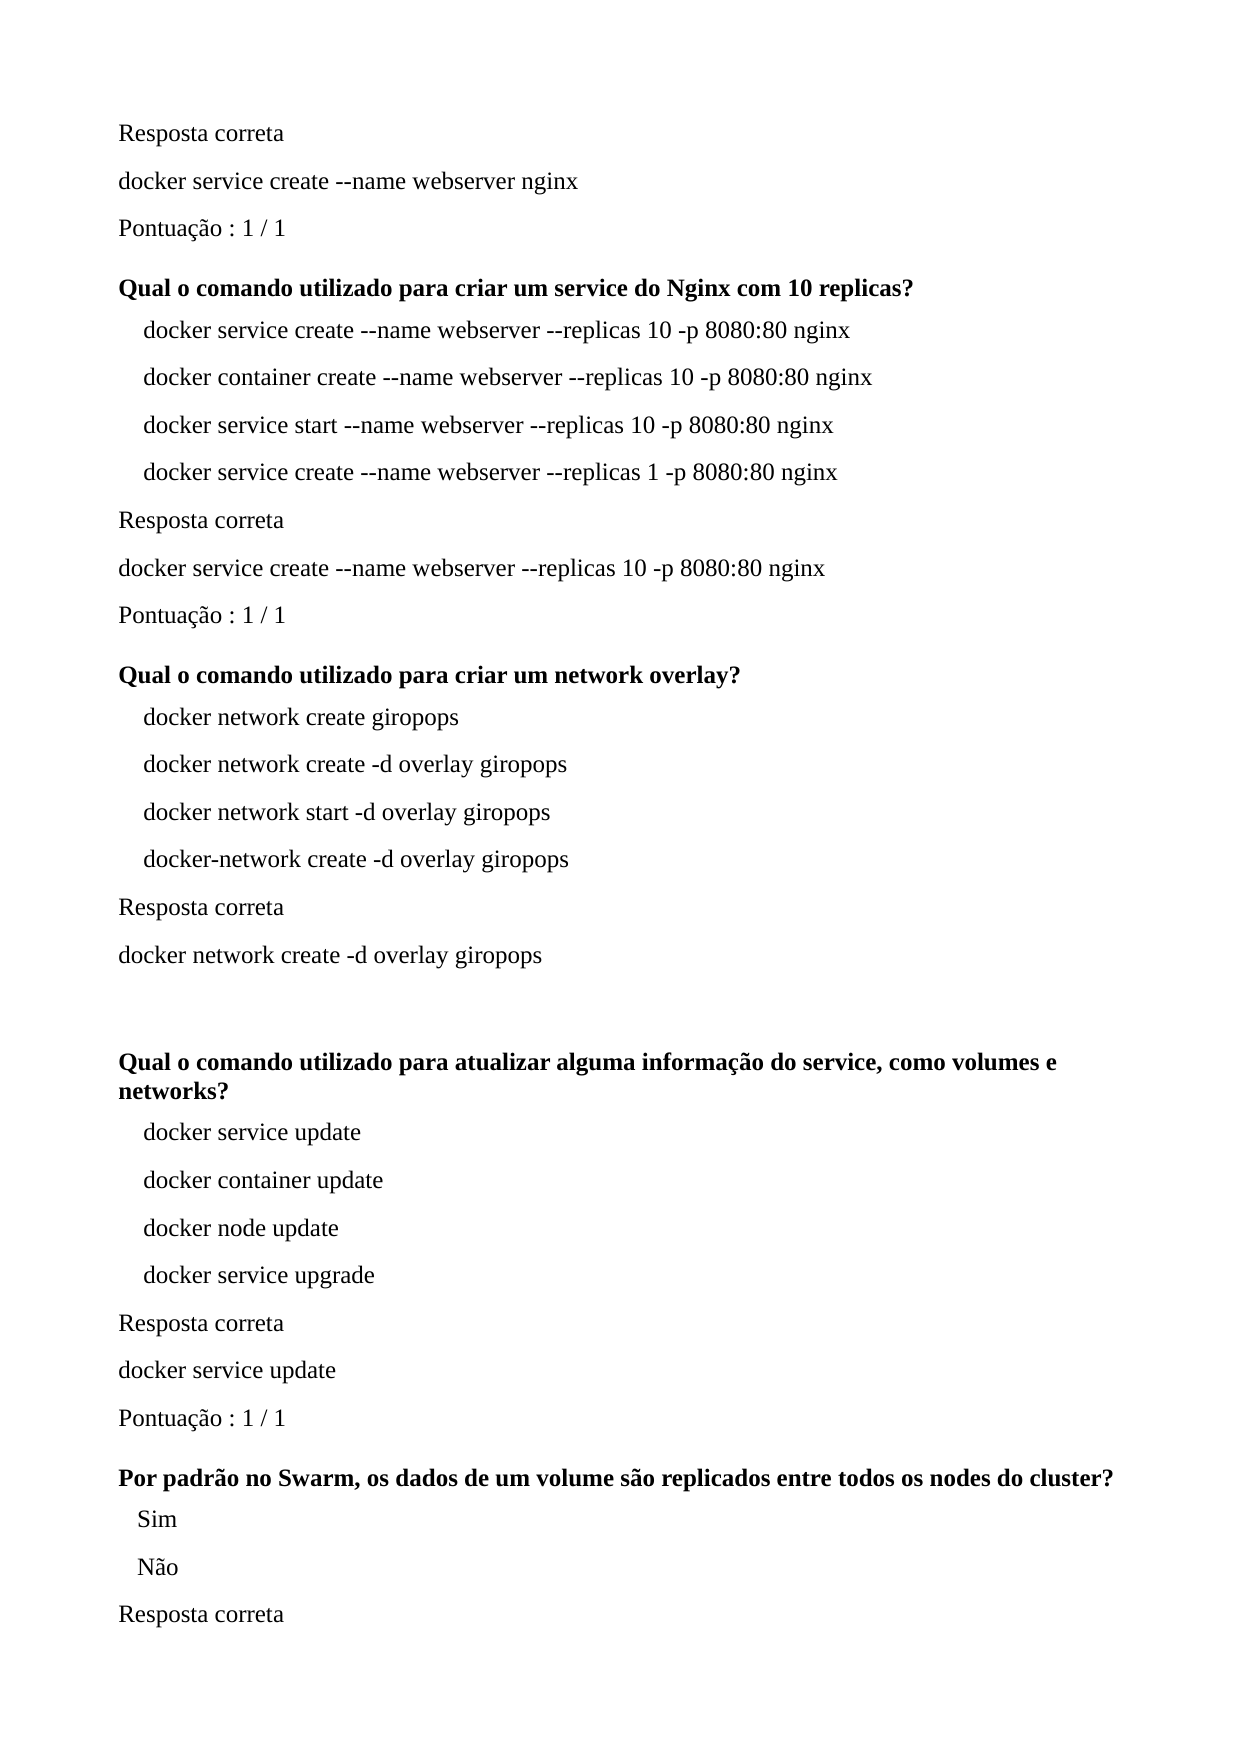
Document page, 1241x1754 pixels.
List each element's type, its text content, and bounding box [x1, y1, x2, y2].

text docker service update [118, 1355, 1122, 1384]
text docker network create giropops [118, 702, 1122, 730]
text Pontuação : 1 / 1 [118, 600, 1122, 629]
text Resposta correta [118, 892, 1122, 921]
text docker network create -d overlay giropops [118, 940, 1122, 968]
subtitle Qual o comando utilizado para criar um network overlay? [118, 660, 1122, 689]
text Pontuação : 1 / 1 [118, 1403, 1122, 1432]
text docker service upgrade [118, 1260, 1122, 1289]
text Resposta correta [118, 118, 1122, 147]
subtitle Qual o comando utilizado para criar um service do Nginx com 10 replicas? [118, 273, 1122, 302]
text Resposta correta [118, 1599, 1122, 1628]
text docker service start --name webserver --replicas 10 -p 8080:80 nginx [118, 410, 1122, 439]
text docker container update [118, 1165, 1122, 1194]
text docker node update [118, 1213, 1122, 1241]
text docker container create --name webserver --replicas 10 -p 8080:80 nginx [118, 362, 1122, 391]
subtitle Qual o comando utilizado para atualizar alguma informação do service, como volumes e networks? [118, 1047, 1122, 1105]
text docker service create --name webserver --replicas 10 -p 8080:80 nginx [118, 315, 1122, 343]
subtitle Por padrão no Swarm, os dados de um volume são replicados entre todos os nodes do cluster? [118, 1463, 1122, 1492]
text docker service create --name webserver --replicas 10 -p 8080:80 nginx [118, 553, 1122, 581]
text Resposta correta [118, 505, 1122, 534]
text docker service create --name webserver nginx [118, 166, 1122, 194]
text docker network create -d overlay giropops [118, 749, 1122, 778]
text docker network start -d overlay giropops [118, 797, 1122, 826]
text docker-network create -d overlay giropops [118, 844, 1122, 873]
text Pontuação : 1 / 1 [118, 213, 1122, 242]
text Não [118, 1552, 1122, 1581]
text Sim [118, 1504, 1122, 1533]
text docker service create --name webserver --replicas 1 -p 8080:80 nginx [118, 457, 1122, 486]
text docker service update [118, 1117, 1122, 1146]
text Resposta correta [118, 1308, 1122, 1337]
